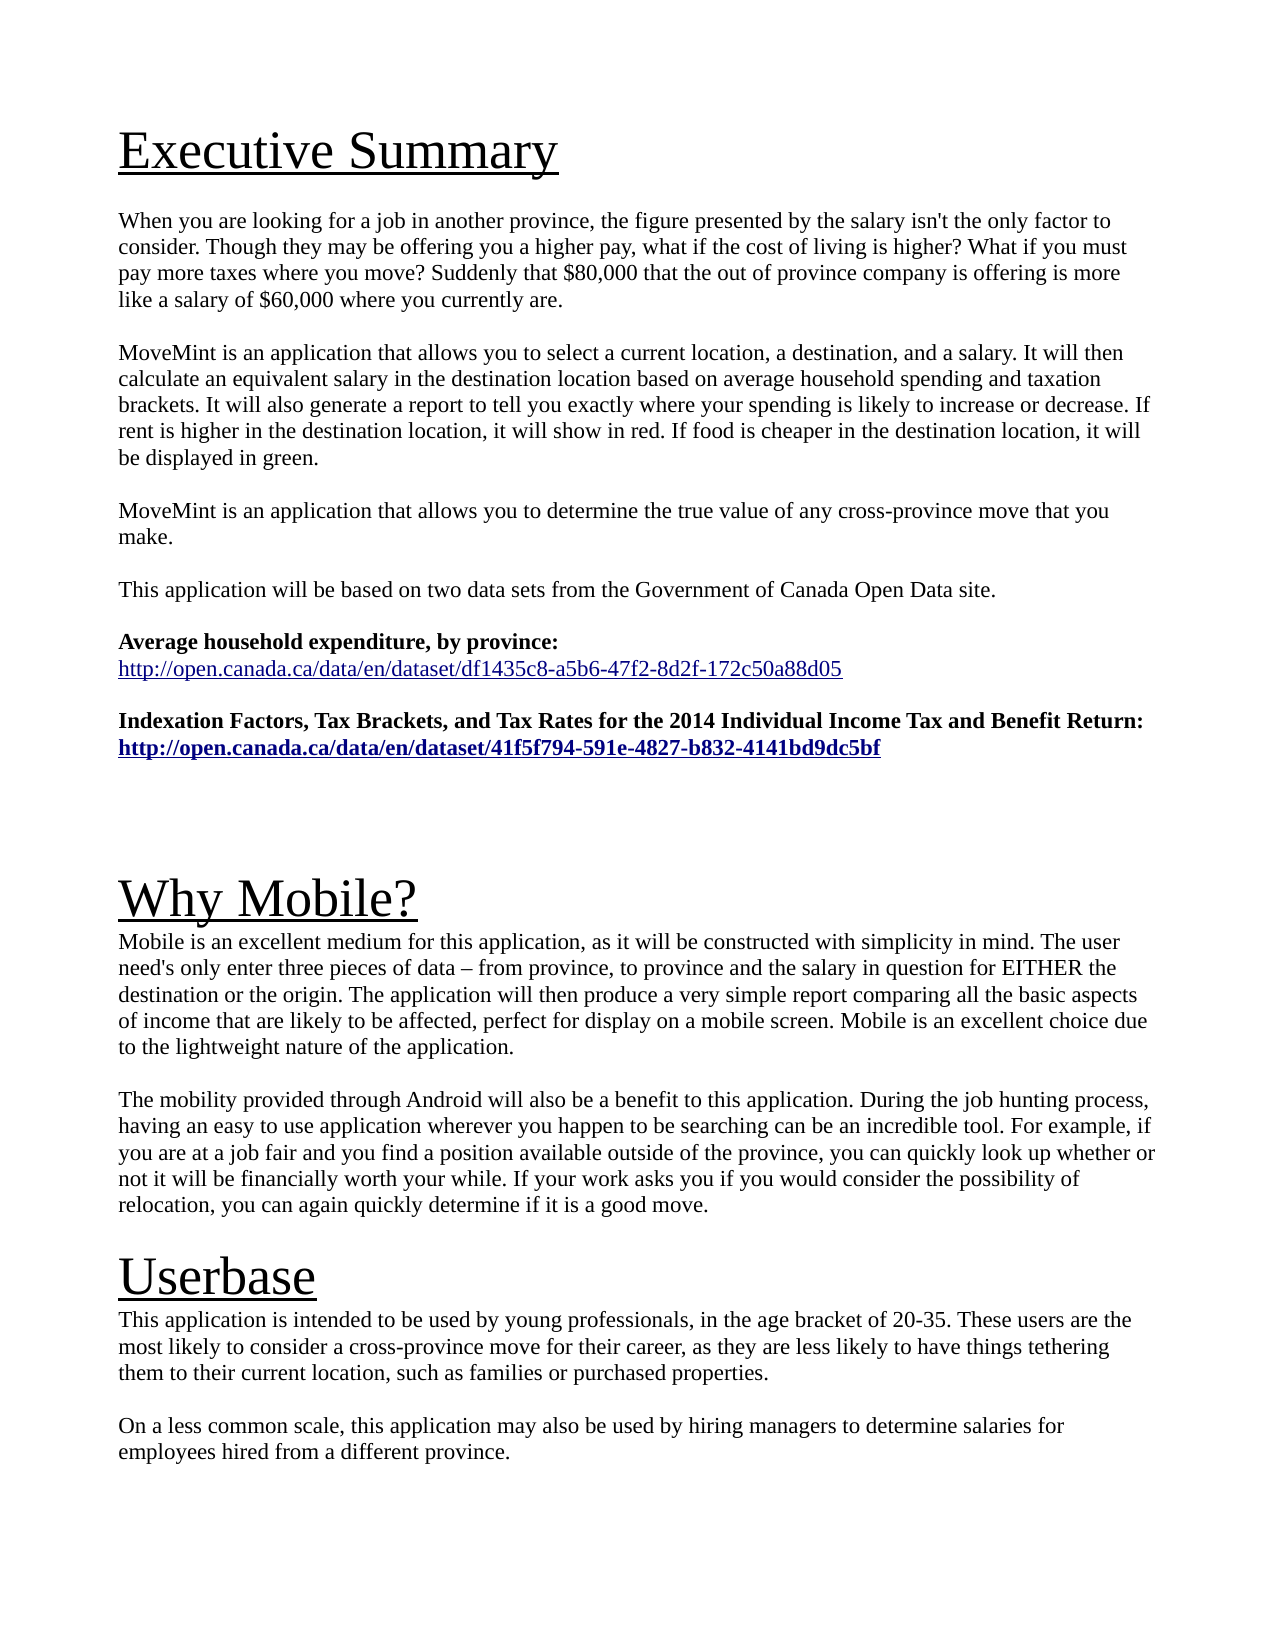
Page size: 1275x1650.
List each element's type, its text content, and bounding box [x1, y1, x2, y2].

text http://open.canada.ca/data/en/dataset/df1435c8-a5b6-47f2-8d2f-172c50a88d05 [118, 655, 1157, 681]
text Userbase [118, 1244, 1157, 1306]
text Mobile is an excellent medium for this application, as it will be constructed with simplicity in mind. The user need's only enter three pieces of data – from province, to province and the salary in question for EITHER the destination or the origin. The application will then produce a very simple report comparing all the basic aspects of income that are likely to be affected, perfect for display on a mobile screen. Mobile is an excellent choice due to the lightweight nature of the application. [118, 928, 1157, 1060]
text Why Mobile? [118, 866, 1157, 928]
text On a less common scale, this application may also be used by hiring managers to determine salaries for employees hired from a different province. [118, 1412, 1157, 1464]
text When you are looking for a job in another province, the figure presented by the salary isn't the only factor to consider. Though they may be offering you a higher pay, what if the cost of living is higher? What if you must pay more taxes where you move? Suddenly that $80,000 that the out of province company is offering is more like a salary of $60,000 where you currently are. [118, 207, 1157, 312]
text This application will be based on two data sets from the Government of Canada Open Data site. [118, 576, 1157, 602]
text MoveMint is an application that allows you to select a current location, a destination, and a salary. It will then calculate an equivalent salary in the destination location based on average household spending and taxation brackets. It will also generate a report to tell you exactly where your spending is likely to increase or decrease. If rent is higher in the destination location, it will show in red. If food is cheaper in the destination location, it will be displayed in green. [118, 338, 1157, 470]
text MoveMint is an application that allows you to determine the true value of any cross-province move that you make. [118, 497, 1157, 549]
text Executive Summary [118, 118, 1157, 180]
text http://open.canada.ca/data/en/dataset/41f5f794-591e-4827-b832-4141bd9dc5bf [118, 734, 1157, 760]
text The mobility provided through Android will also be a benefit to this application. During the job hunting process, having an easy to use application wherever you happen to be searching can be an incredible tool. For example, if you are at a job fair and you find a position available outside of the province, you can quickly look up whether or not it will be financially worth your while. If your work asks you if you would consider the possibility of relocation, you can again quickly determine if it is a good move. [118, 1086, 1157, 1218]
text Indexation Factors, Tax Brackets, and Tax Rates for the 2014 Individual Income Tax and Benefit Return: [118, 707, 1157, 734]
text This application is intended to be used by young professionals, in the age bracket of 20-35. These users are the most likely to consider a cross-province move for their career, as they are less likely to have things tethering them to their current location, such as families or purchased properties. [118, 1306, 1157, 1386]
text Average household expenditure, by province: [118, 628, 1157, 655]
